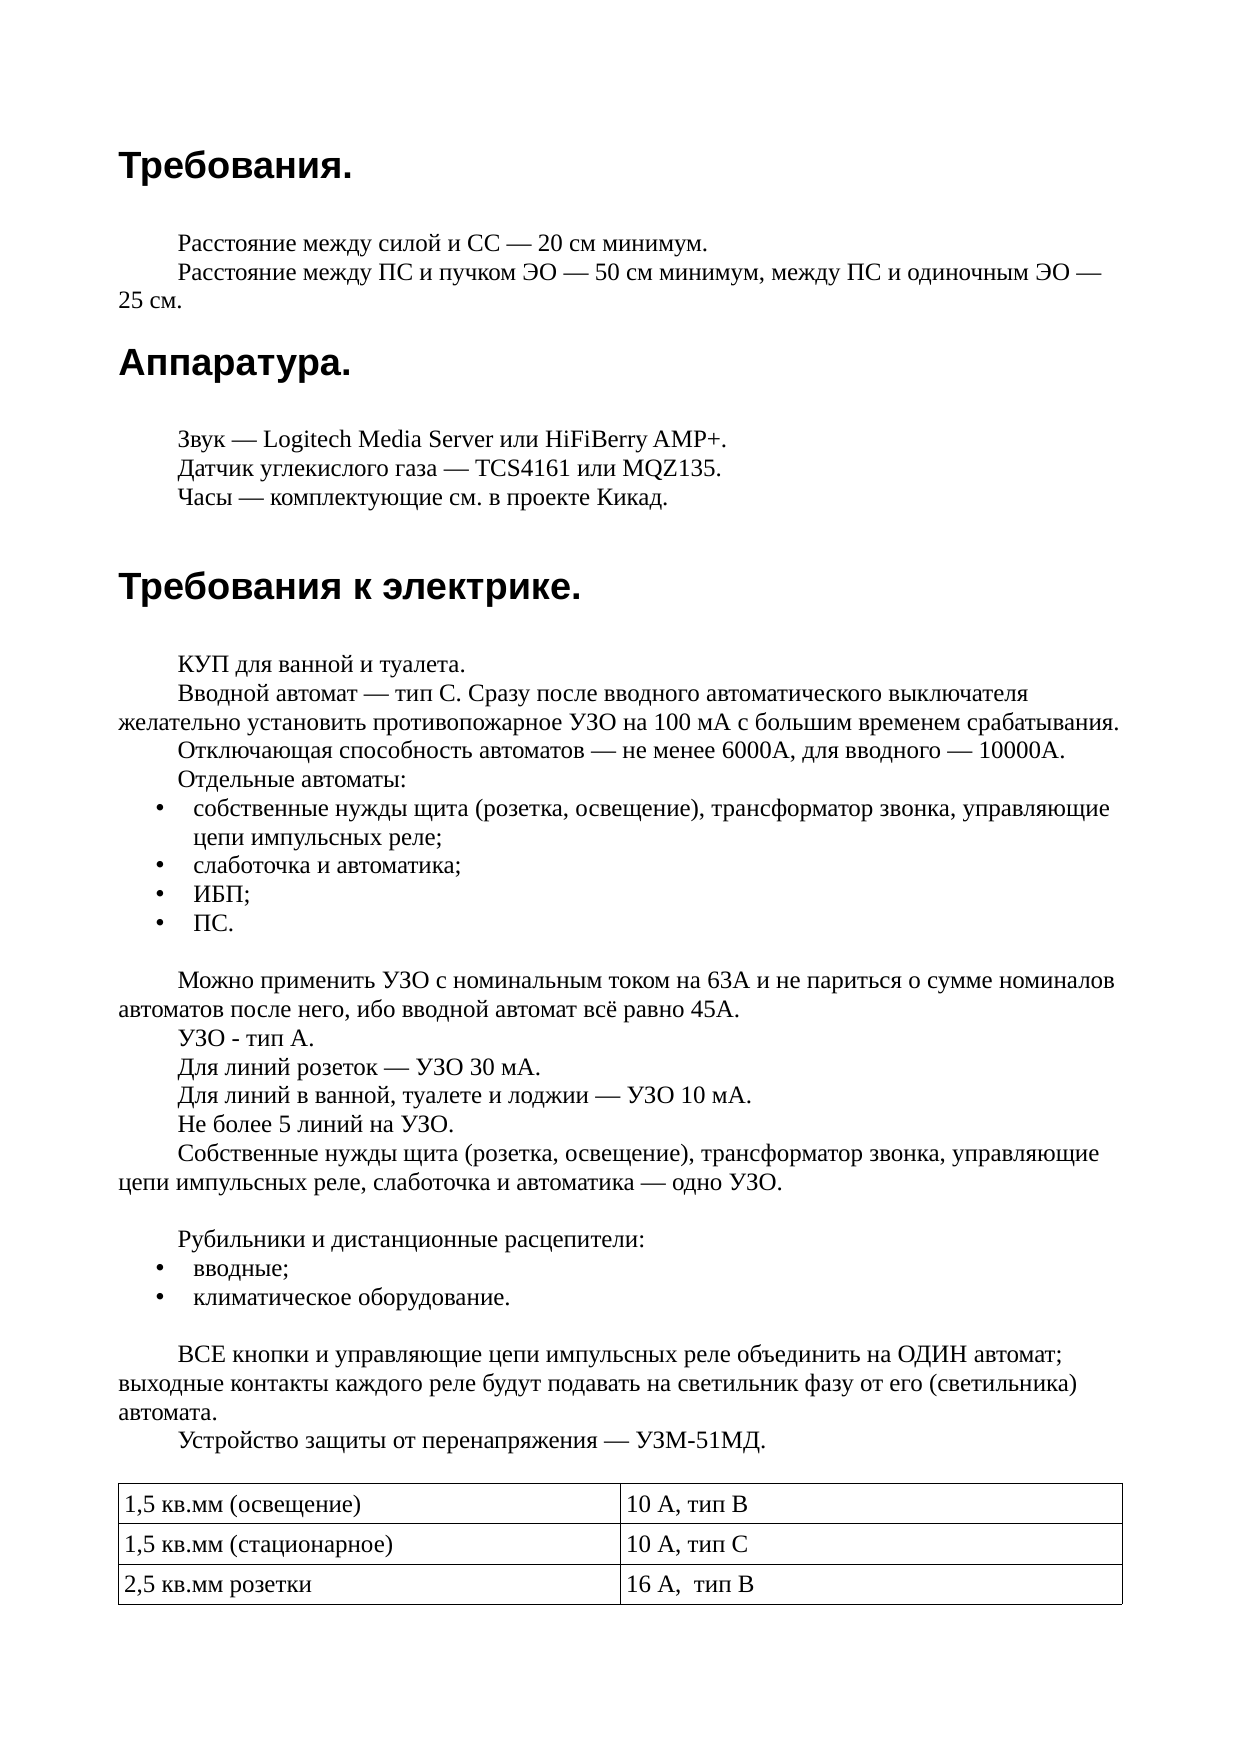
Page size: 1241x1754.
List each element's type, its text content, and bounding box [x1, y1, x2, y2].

text Вводной автомат — тип C. Сразу после вводного автоматического выключателя желательно установить противопожарное УЗО на 100 мА с большим временем срабатывания. [118, 678, 1122, 735]
text ВСЕ кнопки и управляющие цепи импульсных реле объединить на ОДИН автомат; выходные контакты каждого реле будут подавать на светильник фазу от его (светильника) автомата. [118, 1339, 1122, 1425]
table_header 1,5 кв.мм (освещение) [119, 1484, 620, 1523]
text Датчик углекислого газа — TCS4161 или MQZ135. [118, 453, 1122, 482]
text КУП для ванной и туалета. [118, 649, 1122, 678]
table_cell 10 А, тип C [621, 1524, 1122, 1563]
text Для линий розеток — УЗО 30 мА. [118, 1052, 1122, 1080]
text Расстояние между силой и СС — 20 см минимум. [118, 228, 1122, 257]
text Устройство защиты от перенапряжения — УЗМ-51МД. [118, 1425, 1122, 1454]
list ИБП; [156, 879, 1122, 908]
text Для линий в ванной, туалете и лоджии — УЗО 10 мА. [118, 1080, 1122, 1109]
text Отдельные автоматы: [118, 764, 1122, 793]
table_header 10 А, тип B [621, 1484, 1122, 1523]
text Звук — Logitech Media Server или HiFiBerry AMP+. [118, 424, 1122, 453]
list вводные; [156, 1253, 1122, 1282]
text Собственные нужды щита (розетка, освещение), трансформатор звонка, управляющие цепи импульсных реле, слаботочка и автоматика — одно УЗО. [118, 1138, 1122, 1195]
text Часы — комплектующие см. в проекте Кикад. [118, 482, 1122, 510]
table_cell 1,5 кв.мм (стационарное) [119, 1524, 620, 1563]
table_cell 16 А, тип B [621, 1565, 1122, 1604]
subtitle Требования. [118, 143, 1122, 187]
list климатическое оборудование. [156, 1282, 1122, 1310]
list ПС. [156, 908, 1122, 937]
text Рубильники и дистанционные расцепители: [118, 1224, 1122, 1253]
subtitle Аппаратура. [118, 339, 1122, 383]
text Не более 5 линий на УЗО. [118, 1109, 1122, 1138]
list собственные нужды щита (розетка, освещение), трансформатор звонка, управляющие цепи импульсных реле; [156, 793, 1122, 850]
text Отключающая способность автоматов — не менее 6000А, для вводного — 10000А. [118, 735, 1122, 764]
text Можно применить УЗО с номинальным током на 63А и не париться о сумме номиналов автоматов после него, ибо вводной автомат всё равно 45А. [118, 965, 1122, 1023]
subtitle Требования к электрике. [118, 564, 1122, 608]
list слаботочка и автоматика; [156, 850, 1122, 879]
text УЗО - тип А. [118, 1023, 1122, 1052]
table_cell 2,5 кв.мм розетки [119, 1565, 620, 1604]
text Расстояние между ПС и пучком ЭО — 50 см минимум, между ПС и одиночным ЭО — 25 см. [118, 257, 1122, 314]
